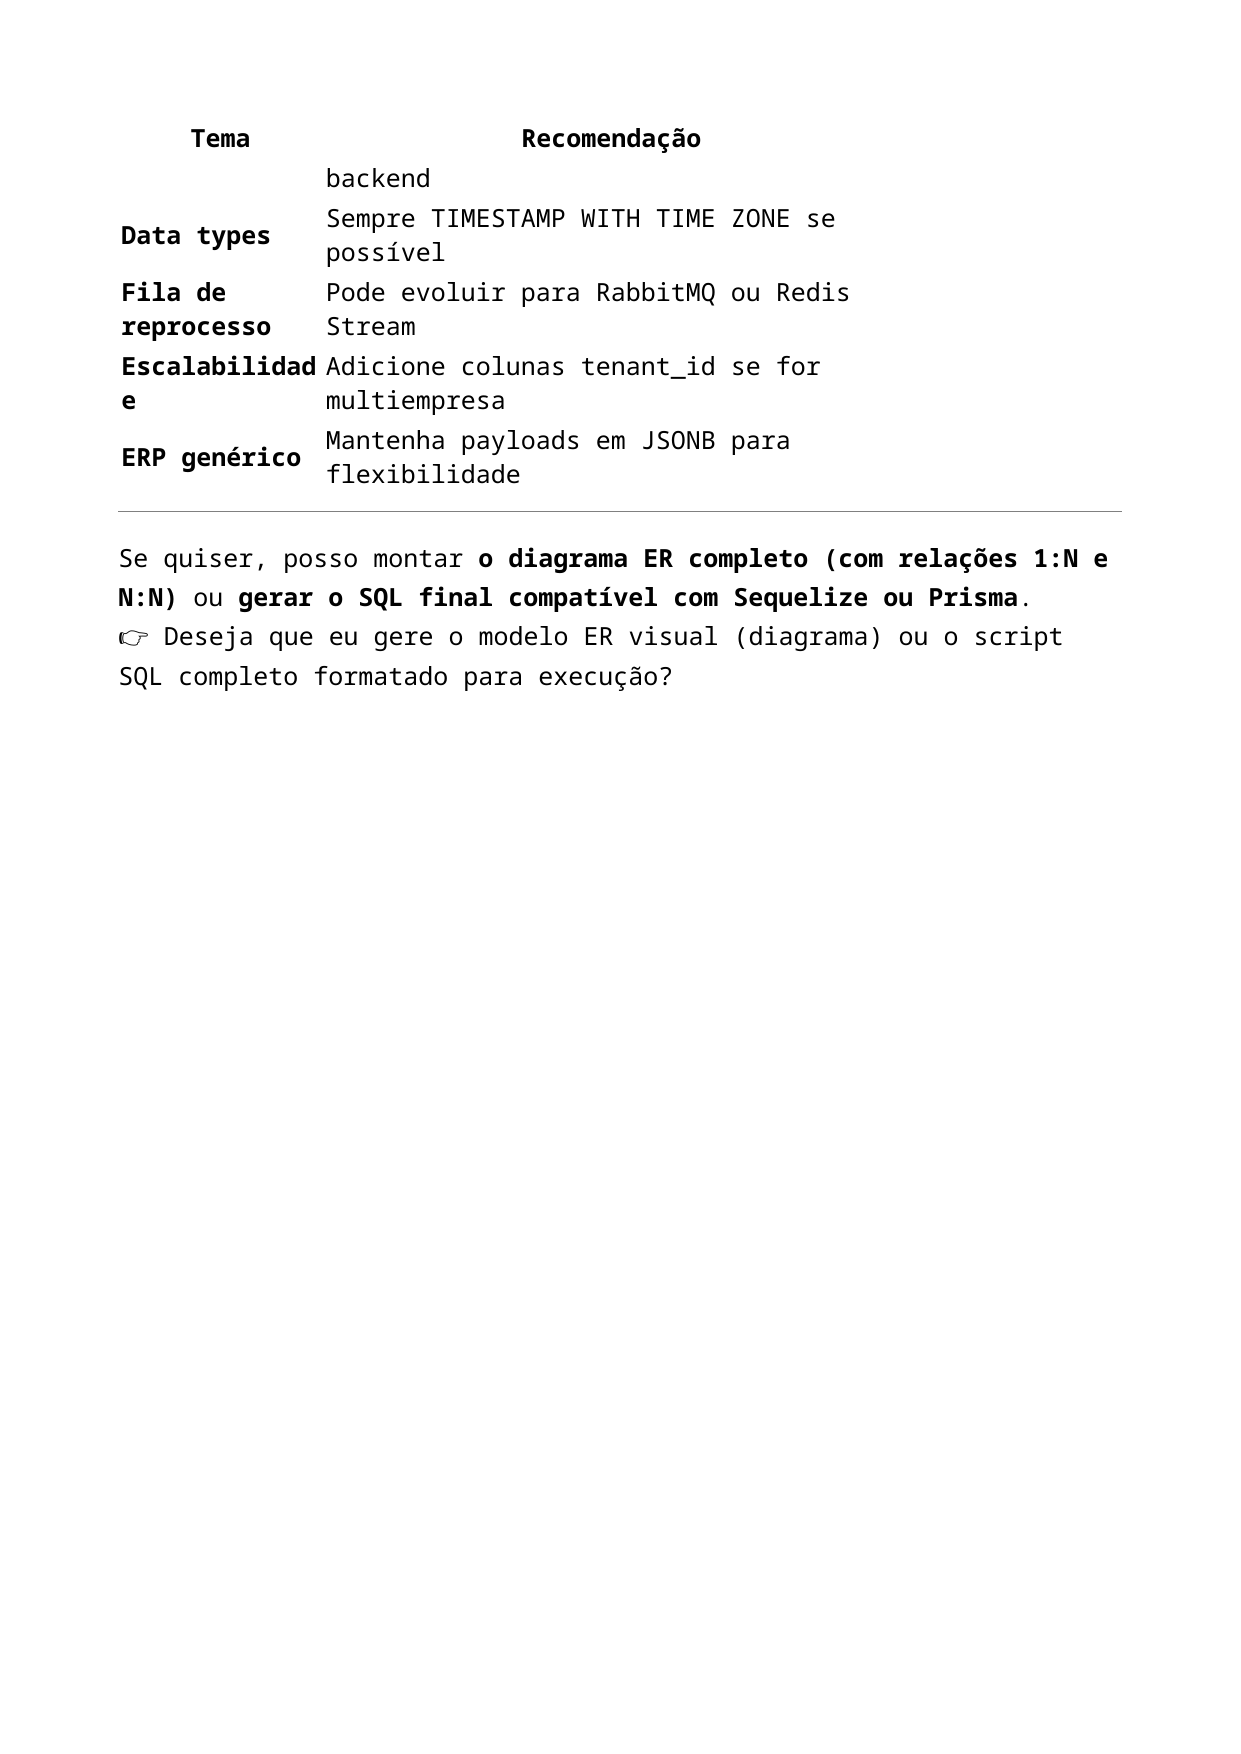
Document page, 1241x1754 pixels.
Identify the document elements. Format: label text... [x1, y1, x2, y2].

table_cell Mantenha payloads em JSONB para flexibilidade [323, 420, 899, 494]
table_cell Data types [118, 198, 323, 272]
table_header Tema [118, 118, 323, 158]
table_cell Pode evoluir para RabbitMQ ou Redis Stream [323, 272, 899, 346]
table_cell [118, 158, 323, 198]
table_cell ERP genérico [118, 420, 323, 494]
table_cell backend [323, 158, 899, 198]
text Se quiser, posso montar o diagrama ER completo (com relações 1:N e N:N) ou gerar o SQL final compatível com Sequelize ou Prisma. 👉 Deseja que eu gere o modelo ER visual (diagrama) ou o script SQL completo formatado para execução? [118, 541, 1122, 692]
table_cell Fila de reprocesso [118, 272, 323, 346]
table_cell Sempre TIMESTAMP WITH TIME ZONE se possível [323, 198, 899, 272]
table_cell Escalabilidade [118, 346, 323, 420]
table_cell Adicione colunas tenant_id se for multiempresa [323, 346, 899, 420]
table_header Recomendação [323, 118, 899, 158]
